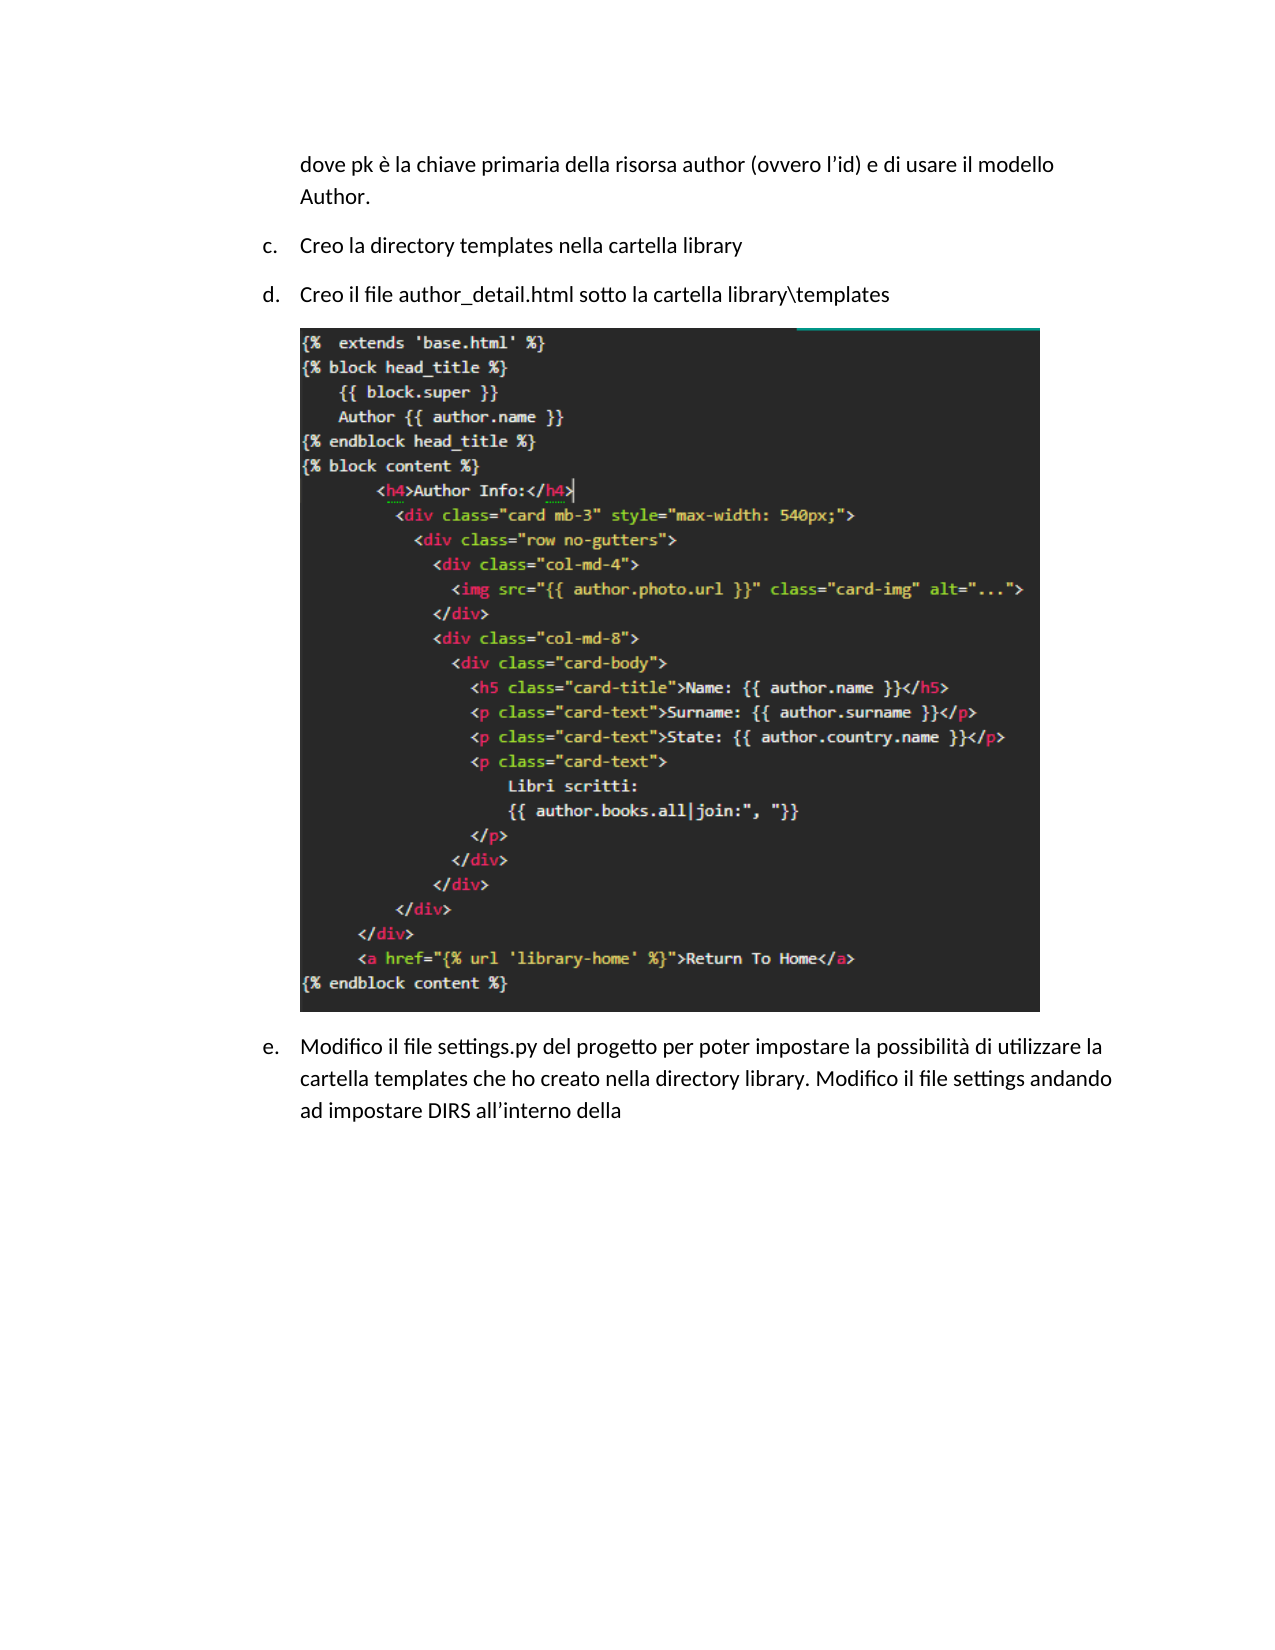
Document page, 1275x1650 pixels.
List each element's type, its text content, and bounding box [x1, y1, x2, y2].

list dove pk è la chiave primaria della risorsa author (ovvero l’id) e di usare il modello Author. [300, 150, 1125, 210]
list Creo la directory templates nella cartella library [262, 231, 1125, 259]
list Creo il file author_detail.html sotto la cartella library\templates [262, 280, 1125, 308]
list Modifico il file settings.py del progetto per poter impostare la possibilità di utilizzare la cartella templates che ho creato nella directory library. Modifico il file settings andando ad impostare DIRS all’interno della [262, 1032, 1125, 1124]
